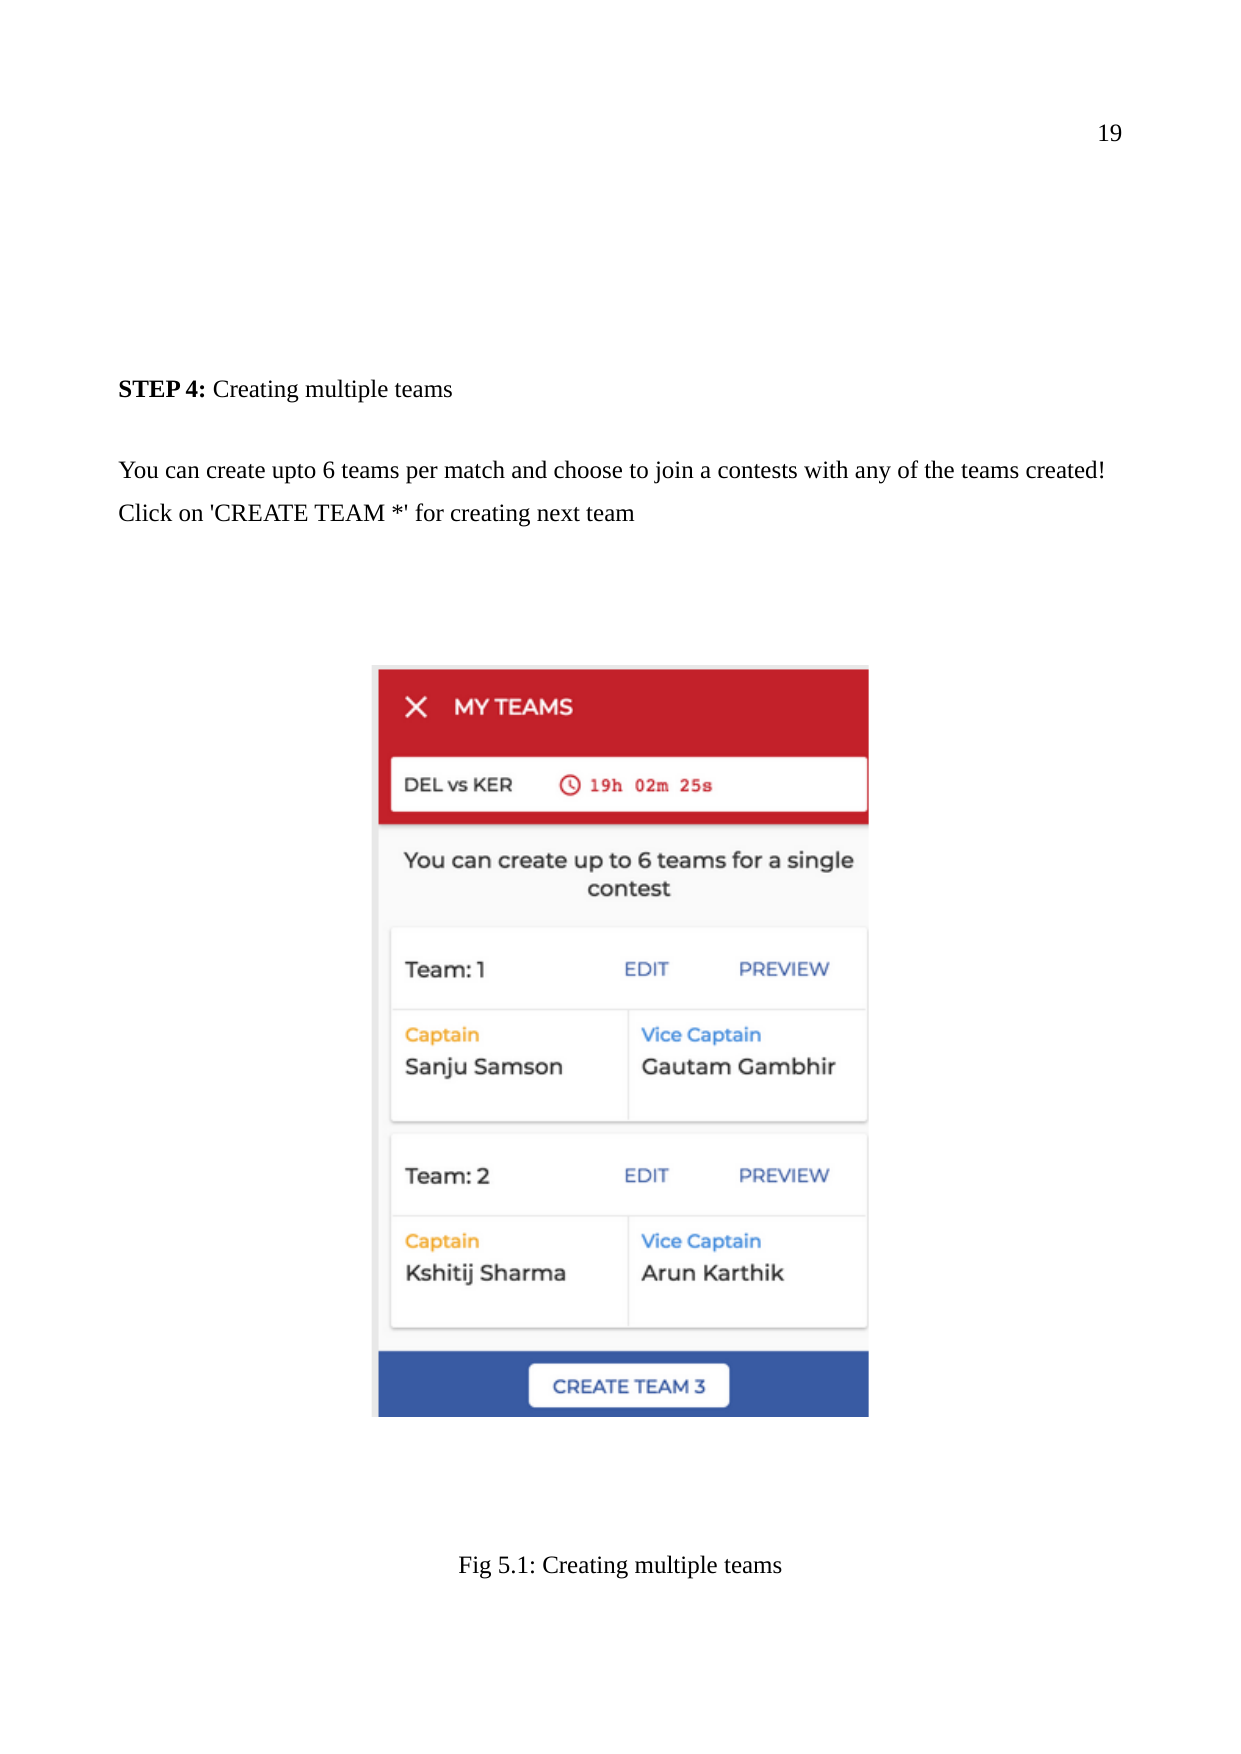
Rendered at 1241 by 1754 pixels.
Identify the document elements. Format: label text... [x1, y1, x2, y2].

text You can create upto 6 teams per match and choose to join a contests with any of the teams created! [118, 455, 1122, 484]
text Fig 5.1: Creating multiple teams [118, 1550, 1122, 1578]
picture [371, 665, 869, 1417]
text STEP 4: Creating multiple teams [118, 374, 1122, 403]
text Click on 'CREATE TEAM *' for creating next team [118, 498, 1122, 527]
